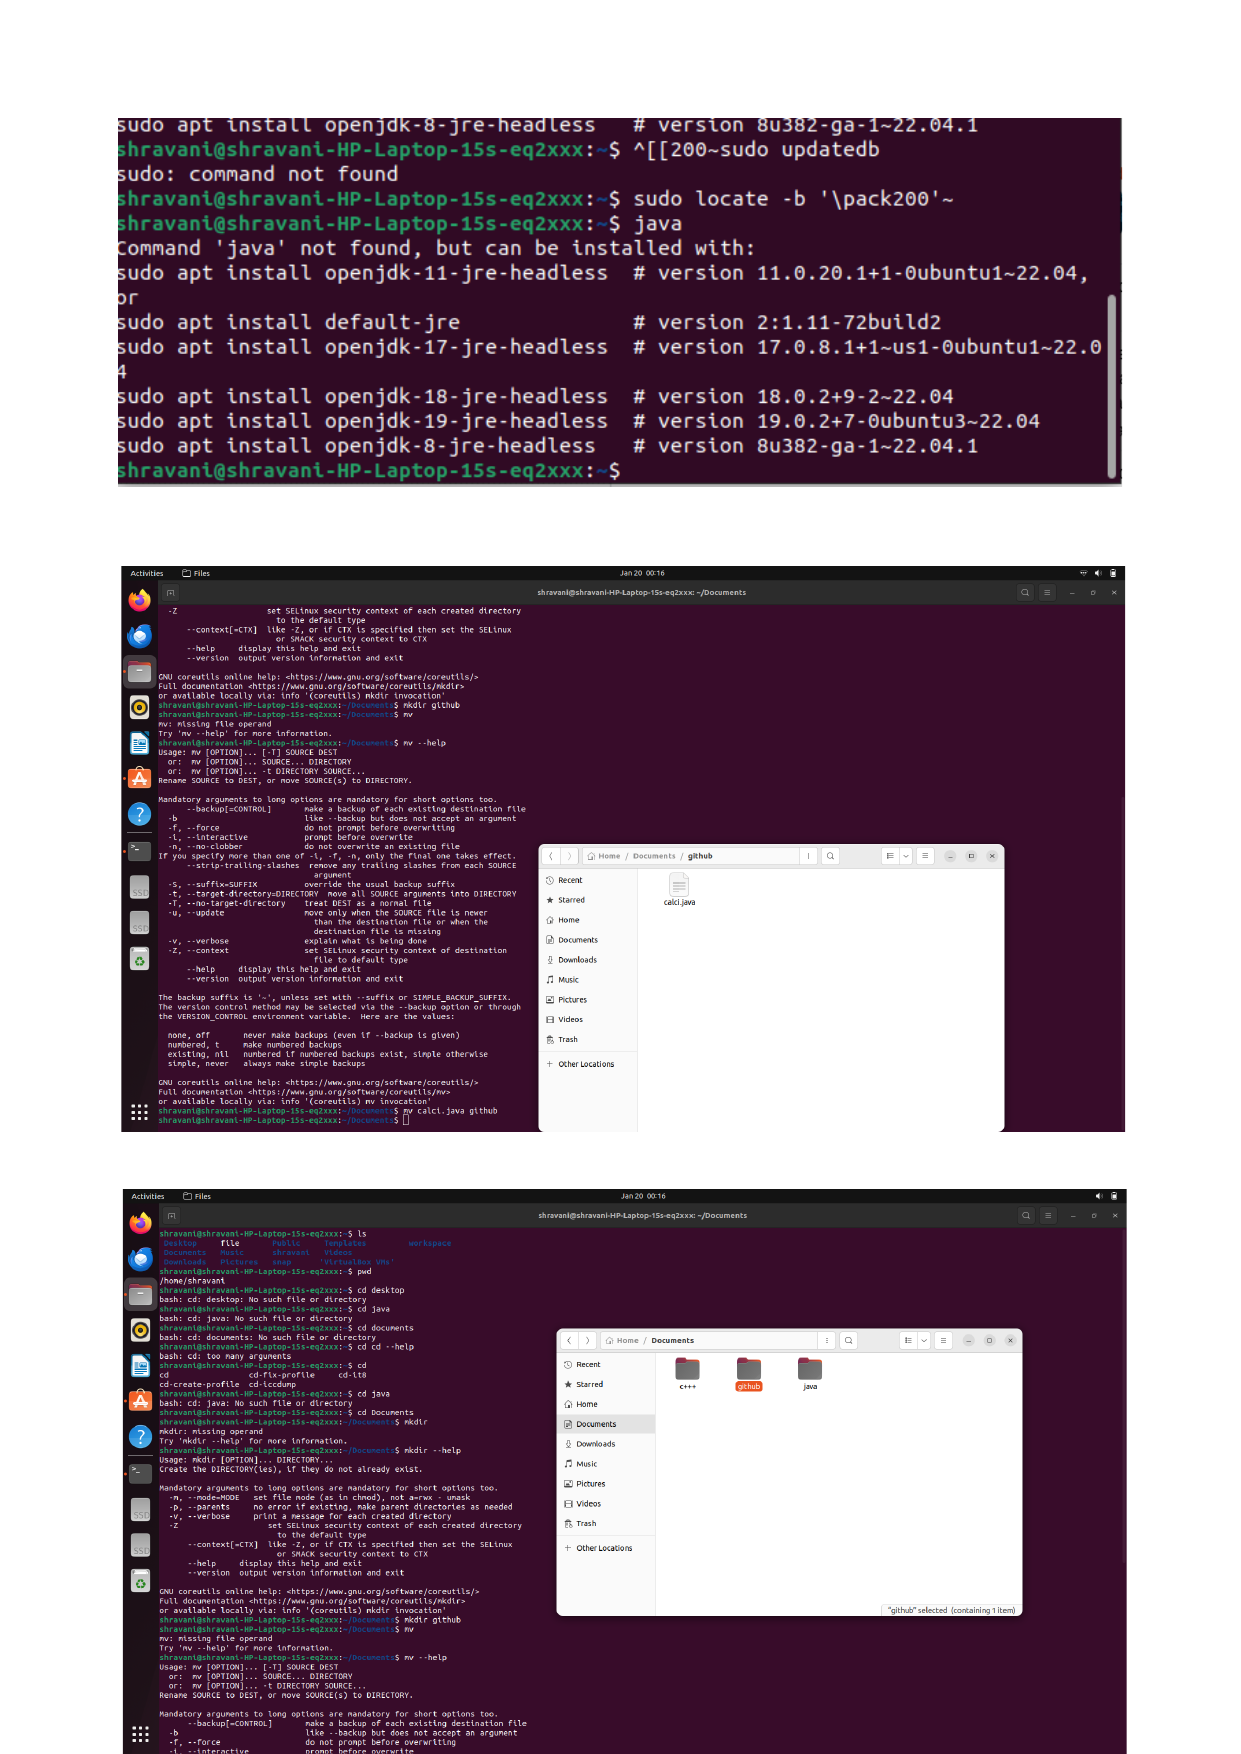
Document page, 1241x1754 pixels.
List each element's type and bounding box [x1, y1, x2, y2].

picture [121, 566, 1126, 1132]
picture [122, 1189, 1127, 1754]
picture [118, 118, 1123, 487]
